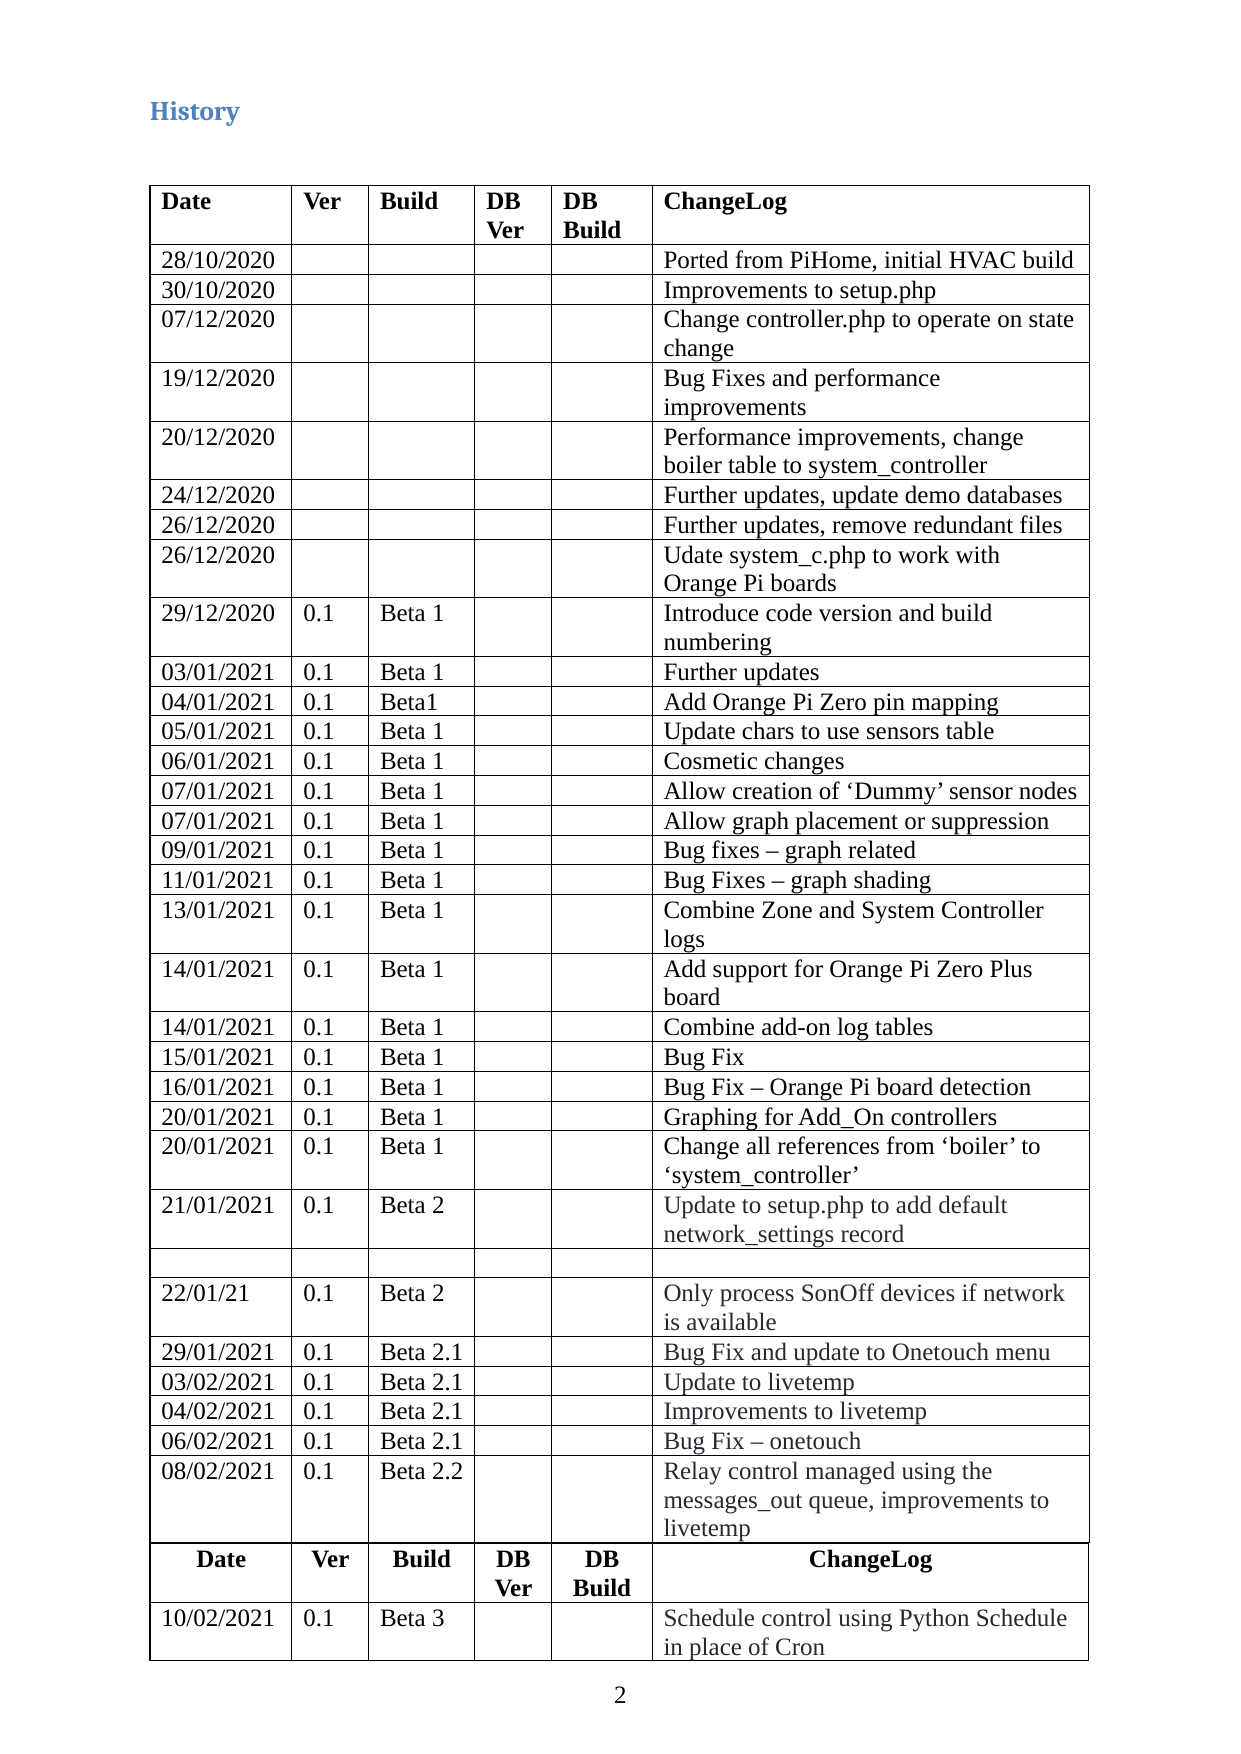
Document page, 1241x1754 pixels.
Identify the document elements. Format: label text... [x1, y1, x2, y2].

table_cell Further updates, update demo databases [653, 480, 1089, 509]
table_cell [475, 806, 551, 834]
table_cell [475, 245, 551, 274]
table_cell 06/01/2021 [151, 746, 291, 775]
table_cell Improvements to livetemp [653, 1396, 1089, 1425]
table_cell 0.1 [292, 806, 368, 834]
table_cell [475, 275, 551, 303]
table_cell 07/01/2021 [151, 806, 291, 834]
table_cell [552, 510, 652, 539]
table_cell [552, 540, 652, 597]
table_cell [552, 422, 652, 479]
table_cell Update chars to use sensors table [653, 716, 1089, 745]
table_cell [292, 363, 368, 421]
table_cell Graphing for Add_On controllers [653, 1102, 1089, 1130]
table_cell [552, 1426, 652, 1455]
table_cell Schedule control using Python Schedule in place of Cron [653, 1603, 1088, 1660]
table_cell [292, 1249, 368, 1277]
table_cell [369, 245, 474, 274]
table_cell [475, 1249, 551, 1277]
table_cell [552, 746, 652, 775]
table_cell [552, 1249, 652, 1277]
table_cell 0.1 [292, 1278, 368, 1336]
table_cell [475, 1603, 551, 1660]
table_cell Update to setup.php to add default network_settings record [653, 1190, 1089, 1247]
table_cell [475, 776, 551, 805]
table_cell 0.1 [292, 1102, 368, 1130]
table_cell Bug Fix – onetouch [653, 1426, 1089, 1455]
table_cell 0.1 [292, 1367, 368, 1395]
table_cell [552, 598, 652, 656]
table_cell 15/01/2021 [151, 1042, 291, 1071]
table_cell Further updates [653, 657, 1089, 686]
table_cell 24/12/2020 [151, 480, 291, 509]
table_cell 28/10/2020 [151, 245, 291, 274]
table_cell [552, 806, 652, 834]
table_cell Beta 1 [369, 746, 474, 775]
table_cell 0.1 [292, 746, 368, 775]
table_cell Ported from PiHome, initial HVAC build [653, 245, 1089, 274]
table_cell [552, 716, 652, 745]
table_header ChangeLog [653, 1544, 1088, 1602]
table_cell [475, 1131, 551, 1189]
table_header Ver [292, 1544, 368, 1602]
table_cell 14/01/2021 [151, 1012, 291, 1041]
table_cell 0.1 [292, 1012, 368, 1041]
table_cell [475, 1042, 551, 1071]
table_cell [369, 305, 474, 362]
table_cell Beta 1 [369, 657, 474, 686]
table_cell 0.1 [292, 1190, 368, 1247]
table_cell 0.1 [292, 1603, 368, 1660]
subtitle History [150, 96, 1090, 127]
table_cell [292, 275, 368, 303]
table_cell [475, 1102, 551, 1130]
table_cell 03/02/2021 [151, 1367, 291, 1395]
table_cell [552, 363, 652, 421]
table_cell [475, 305, 551, 362]
table_cell [552, 1603, 652, 1660]
table_cell [653, 1249, 1089, 1277]
table_cell 10/02/2021 [151, 1603, 291, 1660]
table_cell Change all references from ‘boiler’ to ‘system_controller’ [653, 1131, 1089, 1189]
table_cell 03/01/2021 [151, 657, 291, 686]
table_cell [475, 598, 551, 656]
table_cell Improvements to setup.php [653, 275, 1089, 303]
table_cell Relay control managed using the messages_out queue, improvements to livetemp [653, 1456, 1089, 1542]
table_cell Introduce code version and build numbering [653, 598, 1089, 656]
table_cell 0.1 [292, 687, 368, 715]
table_cell 0.1 [292, 865, 368, 894]
table_cell 20/01/2021 [151, 1102, 291, 1130]
table_cell [151, 1249, 291, 1277]
table_cell Allow creation of ‘Dummy’ sensor nodes [653, 776, 1089, 805]
table_cell 0.1 [292, 716, 368, 745]
table_cell Change controller.php to operate on state change [653, 305, 1089, 362]
table_cell [552, 954, 652, 1011]
table_cell Udate system_c.php to work with Orange Pi boards [653, 540, 1089, 597]
table_cell Beta 1 [369, 954, 474, 1011]
table_cell [292, 540, 368, 597]
table_cell Update to livetemp [653, 1367, 1089, 1395]
table_cell Bug fixes – graph related [653, 836, 1089, 864]
table_cell 04/01/2021 [151, 687, 291, 715]
table_cell Bug Fixes and performance improvements [653, 363, 1089, 421]
table_cell [475, 865, 551, 894]
table_cell [552, 657, 652, 686]
table_cell 22/01/21 [151, 1278, 291, 1336]
table_cell 0.1 [292, 1337, 368, 1366]
table_cell [475, 1278, 551, 1336]
table_cell [552, 1072, 652, 1101]
table_cell [552, 865, 652, 894]
table_cell 26/12/2020 [151, 540, 291, 597]
table_cell [552, 1102, 652, 1130]
table_cell 07/12/2020 [151, 305, 291, 362]
table_cell 0.1 [292, 776, 368, 805]
table_cell Cosmetic changes [653, 746, 1089, 775]
table_cell [475, 1396, 551, 1425]
table_cell [292, 245, 368, 274]
table_cell 0.1 [292, 836, 368, 864]
table_cell Combine add-on log tables [653, 1012, 1089, 1041]
table_cell Further updates, remove redundant files [653, 510, 1089, 539]
table_cell Bug Fix [653, 1042, 1089, 1071]
table_cell Beta 2.1 [369, 1337, 474, 1366]
table_cell 29/12/2020 [151, 598, 291, 656]
table_cell 04/02/2021 [151, 1396, 291, 1425]
table_cell [552, 1367, 652, 1395]
table_cell 30/10/2020 [151, 275, 291, 303]
table_cell [292, 422, 368, 479]
table_cell [475, 540, 551, 597]
table_cell [475, 1426, 551, 1455]
table_cell 0.1 [292, 1131, 368, 1189]
table_cell 0.1 [292, 1042, 368, 1071]
table_cell [552, 1012, 652, 1041]
table_cell [475, 687, 551, 715]
table_cell [475, 422, 551, 479]
table_cell 29/01/2021 [151, 1337, 291, 1366]
table_cell Beta 2 [369, 1278, 474, 1336]
table_cell [475, 1367, 551, 1395]
table_cell [552, 776, 652, 805]
table_cell [369, 422, 474, 479]
table_cell [369, 540, 474, 597]
table_cell Beta 2.2 [369, 1456, 474, 1542]
table_header Build [369, 186, 474, 244]
table_cell Beta 1 [369, 1012, 474, 1041]
table_cell [369, 480, 474, 509]
table_cell 07/01/2021 [151, 776, 291, 805]
table_header DB Build [552, 186, 652, 244]
table_cell Allow graph placement or suppression [653, 806, 1089, 834]
table_cell [552, 1396, 652, 1425]
table_header DB Ver [475, 186, 551, 244]
table_cell [475, 954, 551, 1011]
table_cell 26/12/2020 [151, 510, 291, 539]
table_cell Beta 1 [369, 1131, 474, 1189]
table_cell Beta 1 [369, 1072, 474, 1101]
table_cell [475, 1190, 551, 1247]
table_header Date [151, 1544, 291, 1602]
table_cell 16/01/2021 [151, 1072, 291, 1101]
table_cell [475, 657, 551, 686]
table_cell 20/12/2020 [151, 422, 291, 479]
table_cell [292, 510, 368, 539]
table_cell [475, 1012, 551, 1041]
table_cell 0.1 [292, 657, 368, 686]
table_cell [552, 245, 652, 274]
table_cell 0.1 [292, 1426, 368, 1455]
table_header Ver [292, 186, 368, 244]
table_cell Performance improvements, change boiler table to system_controller [653, 422, 1089, 479]
table_cell [475, 363, 551, 421]
table_cell 05/01/2021 [151, 716, 291, 745]
table_cell Beta 1 [369, 1042, 474, 1071]
table_cell 06/02/2021 [151, 1426, 291, 1455]
table_cell Only process SonOff devices if network is available [653, 1278, 1089, 1336]
table_cell 14/01/2021 [151, 954, 291, 1011]
table_cell Beta 1 [369, 865, 474, 894]
table_cell [475, 895, 551, 953]
table_cell [552, 1042, 652, 1071]
table_cell [369, 275, 474, 303]
table_cell 09/01/2021 [151, 836, 291, 864]
table_cell 0.1 [292, 954, 368, 1011]
table_cell [475, 716, 551, 745]
table_cell [292, 480, 368, 509]
table_header ChangeLog [653, 186, 1089, 244]
table_cell 0.1 [292, 598, 368, 656]
table_cell 0.1 [292, 1072, 368, 1101]
table_cell 0.1 [292, 1456, 368, 1542]
table_cell [552, 895, 652, 953]
table_cell 0.1 [292, 895, 368, 953]
table_cell [475, 746, 551, 775]
table_cell 21/01/2021 [151, 1190, 291, 1247]
table_cell [475, 1337, 551, 1366]
table_cell 19/12/2020 [151, 363, 291, 421]
table_header Build [369, 1544, 474, 1602]
table_cell 08/02/2021 [151, 1456, 291, 1542]
table_cell [292, 305, 368, 362]
table_cell [552, 1190, 652, 1247]
table_cell [475, 836, 551, 864]
table_cell [552, 687, 652, 715]
table_cell Combine Zone and System Controller logs [653, 895, 1089, 953]
table_cell Beta 2.1 [369, 1396, 474, 1425]
table_cell Bug Fix and update to Onetouch menu [653, 1337, 1089, 1366]
table_cell Add Orange Pi Zero pin mapping [653, 687, 1089, 715]
table_header DB Ver [475, 1544, 551, 1602]
table_cell Beta 1 [369, 806, 474, 834]
table_cell Add support for Orange Pi Zero Plus board [653, 954, 1089, 1011]
table_cell Beta 3 [369, 1603, 474, 1660]
table_cell [552, 480, 652, 509]
table_cell [475, 480, 551, 509]
table_cell Beta 1 [369, 1102, 474, 1130]
table_cell [552, 275, 652, 303]
table_cell Beta 1 [369, 598, 474, 656]
table_cell Beta1 [369, 687, 474, 715]
table_cell Beta 2.1 [369, 1426, 474, 1455]
table_cell Beta 2 [369, 1190, 474, 1247]
table_cell [475, 1456, 551, 1542]
table_cell Bug Fix – Orange Pi board detection [653, 1072, 1089, 1101]
table_cell [552, 1337, 652, 1366]
table_cell 11/01/2021 [151, 865, 291, 894]
table_header Date [151, 186, 291, 244]
table_cell [552, 1456, 652, 1542]
table_header DB Build [552, 1544, 652, 1602]
table_cell Bug Fixes – graph shading [653, 865, 1089, 894]
table_cell Beta 1 [369, 716, 474, 745]
table_cell [552, 305, 652, 362]
table_cell 0.1 [292, 1396, 368, 1425]
table_cell Beta 1 [369, 895, 474, 953]
table_cell [552, 836, 652, 864]
table_cell [552, 1278, 652, 1336]
table_cell Beta 2.1 [369, 1367, 474, 1395]
table_cell [369, 1249, 474, 1277]
table_cell [552, 1131, 652, 1189]
table_cell [475, 1072, 551, 1101]
table_cell [475, 510, 551, 539]
table_cell Beta 1 [369, 776, 474, 805]
table_cell 13/01/2021 [151, 895, 291, 953]
table_cell [369, 363, 474, 421]
table_cell 20/01/2021 [151, 1131, 291, 1189]
table_cell Beta 1 [369, 836, 474, 864]
table_cell [369, 510, 474, 539]
